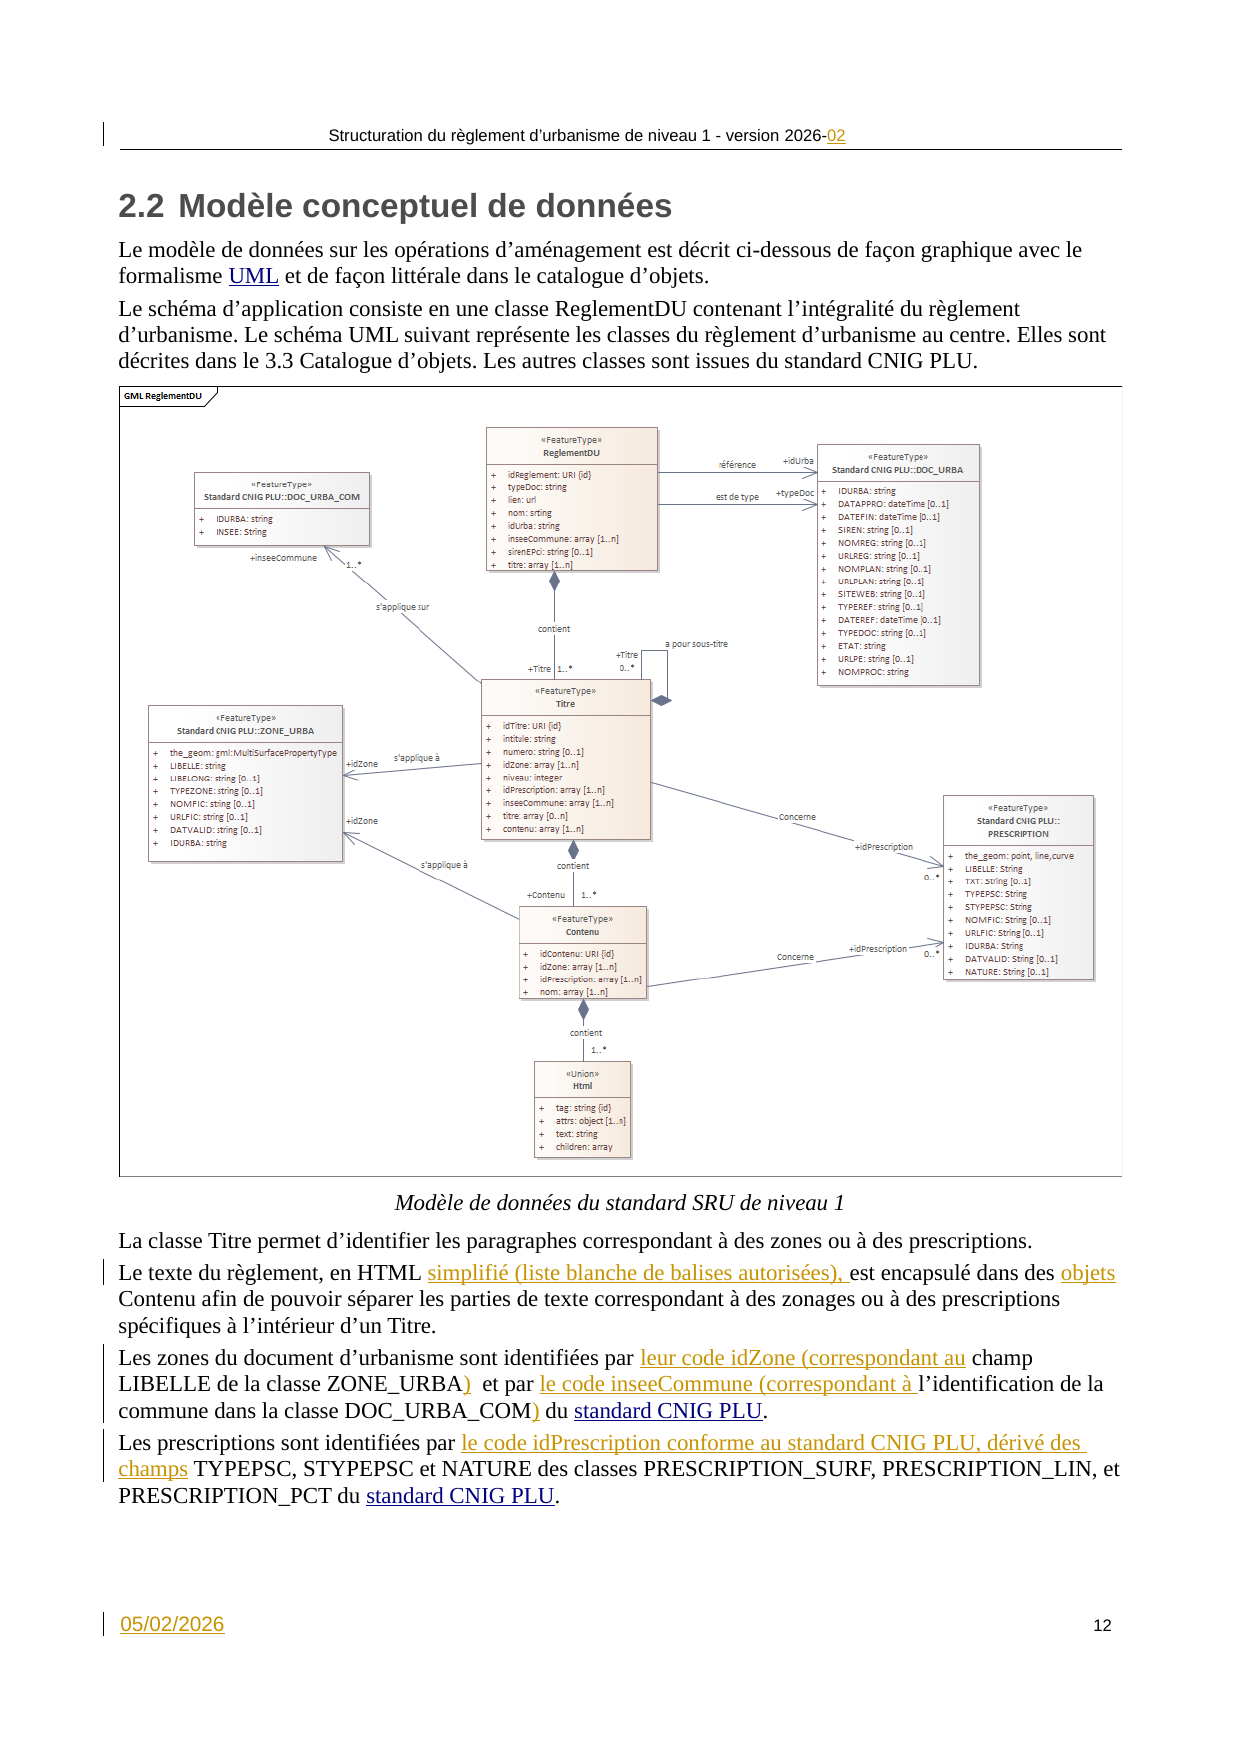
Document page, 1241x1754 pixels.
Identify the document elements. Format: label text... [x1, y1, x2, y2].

text Le texte du règlement, en HTML simplifié (liste blanche de balises autorisées), est encapsulé dans des objets Contenu afin de pouvoir séparer les parties de texte correspondant à des zonages ou à des prescriptions spécifiques à l’intérieur d’un Titre. [118, 1259, 1122, 1338]
subtitle Modèle conceptuel de données [118, 186, 1122, 224]
picture [118, 385, 1123, 1177]
text Modèle de données du standard SRU de niveau 1 [118, 1188, 1122, 1215]
text Le schéma d’application consiste en une classe ReglementDU contenant l’intégralité du règlement d’urbanisme. Le schéma UML suivant représente les classes du règlement d’urbanisme au centre. Elles sont décrites dans le 3.3 Catalogue d’objets. Les autres classes sont issues du standard CNIG PLU. [118, 294, 1122, 374]
text Le modèle de données sur les opérations d’aménagement est décrit ci-dessous de façon graphique avec le formalisme UML et de façon littérale dans le catalogue d’objets. [118, 236, 1122, 289]
text La classe Titre permet d’identifier les paragraphes correspondant à des zones ou à des prescriptions. [118, 1227, 1122, 1253]
text Les zones du document d’urbanisme sont identifiées par leur code idZone (correspondant au champ LIBELLE de la classe ZONE_URBA) et par le code inseeCommune (correspondant à l’identification de la commune dans la classe DOC_URBA_COM) du standard CNIG PLU. [118, 1344, 1122, 1423]
text Les prescriptions sont identifiées par le code idPrescription conforme au standard CNIG PLU, dérivé des champs TYPEPSC, STYPEPSC et NATURE des classes PRESCRIPTION_SURF, PRESCRIPTION_LIN, et PRESCRIPTION_PCT du standard CNIG PLU. [118, 1429, 1122, 1508]
